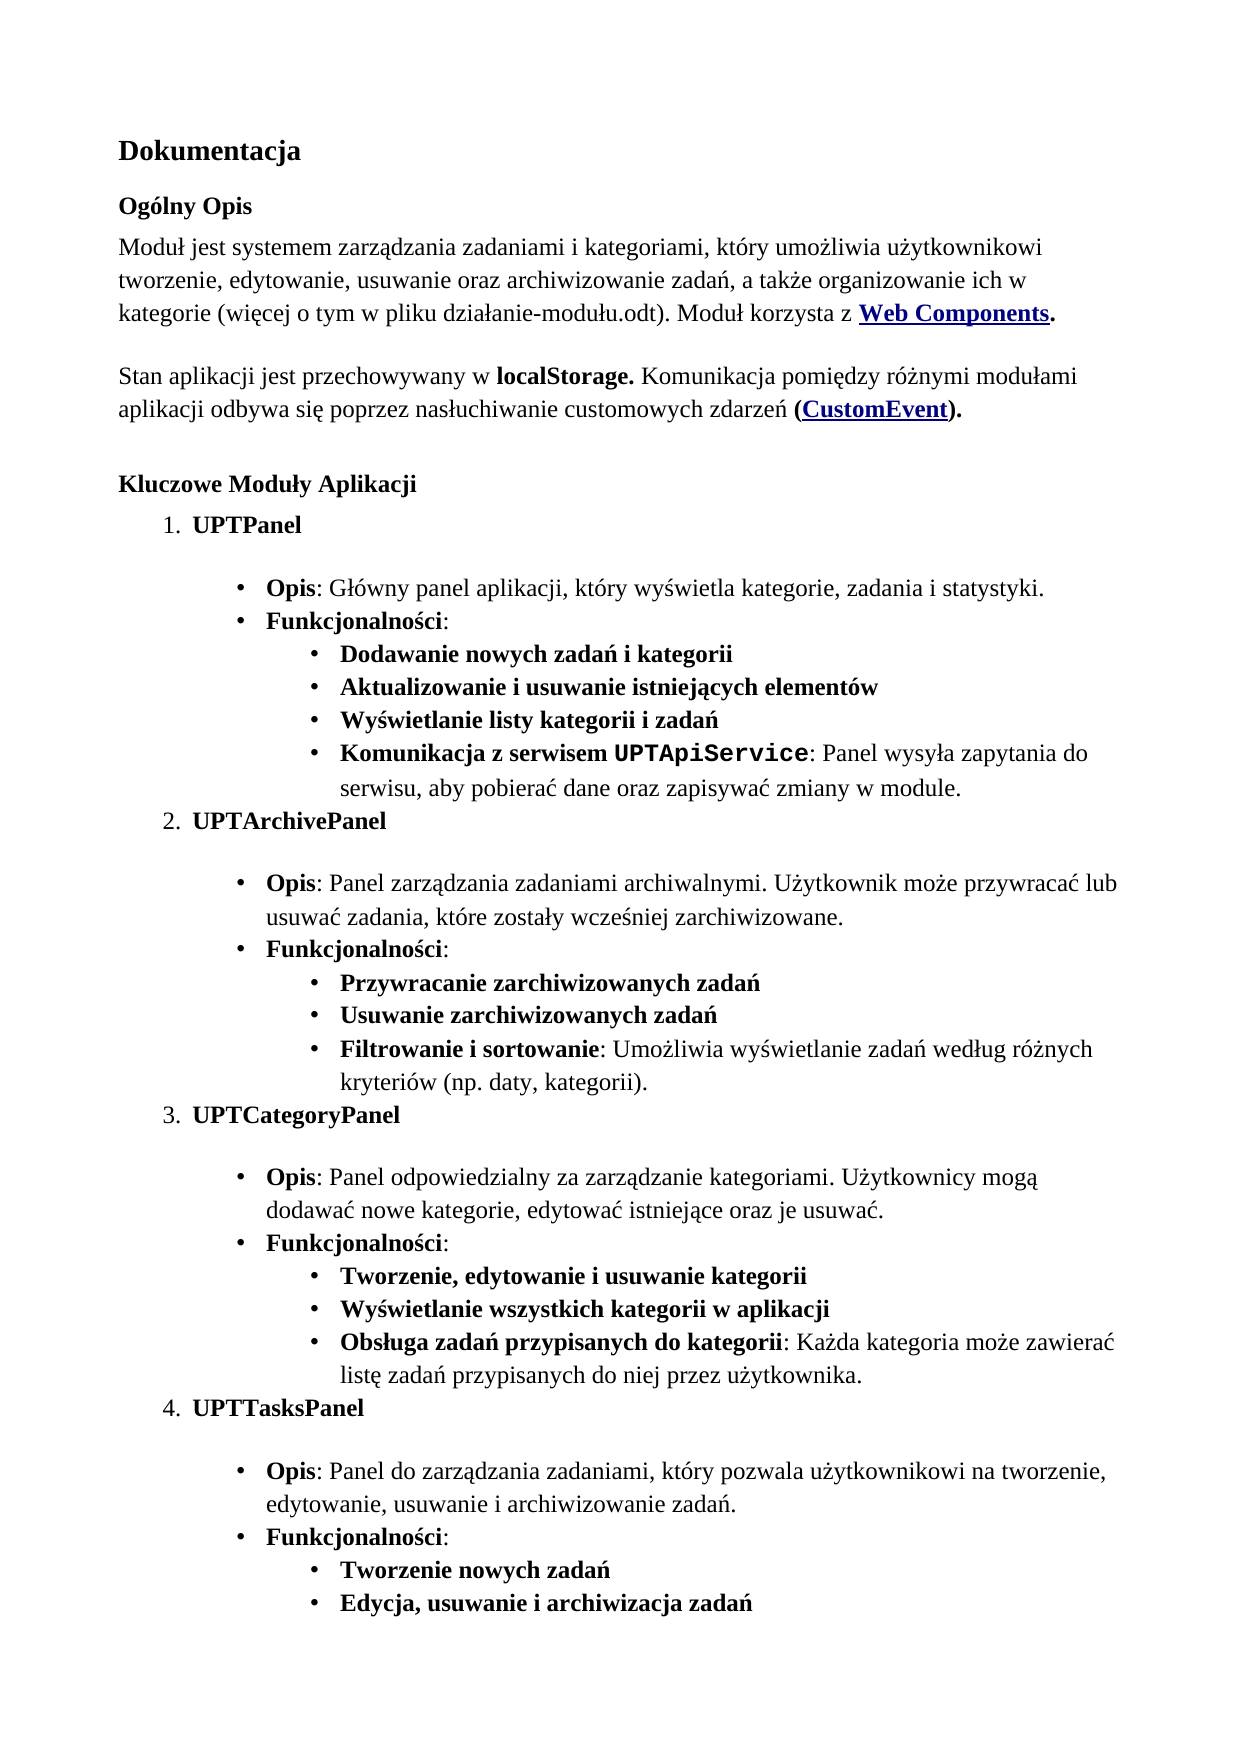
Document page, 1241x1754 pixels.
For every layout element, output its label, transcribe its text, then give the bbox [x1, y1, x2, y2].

list Funkcjonalności: [236, 1228, 1122, 1257]
list UPTCategoryPanel [162, 1100, 1122, 1128]
list Komunikacja z serwisem UPTApiService: Panel wysyła zapytania do serwisu, aby pobierać dane oraz zapisywać zmiany w module. [310, 738, 1122, 802]
list Opis: Główny panel aplikacji, który wyświetla kategorie, zadania i statystyki. [236, 573, 1122, 602]
list Obsługa zadań przypisanych do kategorii: Każda kategoria może zawierać listę zadań przypisanych do niej przez użytkownika. [310, 1327, 1122, 1389]
list Aktualizowanie i usuwanie istniejących elementów [310, 672, 1122, 701]
text Stan aplikacji jest przechowywany w localStorage. Komunikacja pomiędzy różnymi modułami aplikacji odbywa się poprzez nasłuchiwanie customowych zdarzeń (CustomEvent). [118, 361, 1122, 423]
list UPTTasksPanel [162, 1393, 1122, 1422]
list UPTPanel [162, 510, 1122, 539]
list Tworzenie, edytowanie i usuwanie kategorii [310, 1261, 1122, 1290]
list UPTArchivePanel [162, 806, 1122, 835]
list Opis: Panel odpowiedzialny za zarządzanie kategoriami. Użytkownicy mogą dodawać nowe kategorie, edytować istniejące oraz je usuwać. [236, 1162, 1122, 1224]
subtitle Kluczowe Moduły Aplikacji [118, 469, 1122, 498]
list Usuwanie zarchiwizowanych zadań [310, 1001, 1122, 1029]
list Funkcjonalności: [236, 606, 1122, 634]
list Wyświetlanie wszystkich kategorii w aplikacji [310, 1294, 1122, 1323]
subtitle Dokumentacja [118, 133, 1122, 166]
list Wyświetlanie listy kategorii i zadań [310, 705, 1122, 734]
list Funkcjonalności: [236, 1522, 1122, 1551]
list Tworzenie nowych zadań [310, 1555, 1122, 1584]
list Edycja, usuwanie i archiwizacja zadań [310, 1588, 1122, 1617]
list Filtrowanie i sortowanie: Umożliwia wyświetlanie zadań według różnych kryteriów (np. daty, kategorii). [310, 1034, 1122, 1095]
subtitle Ogólny Opis [118, 191, 1122, 220]
list Dodawanie nowych zadań i kategorii [310, 639, 1122, 668]
text Moduł jest systemem zarządzania zadaniami i kategoriami, który umożliwia użytkownikowi tworzenie, edytowanie, usuwanie oraz archiwizowanie zadań, a także organizowanie ich w kategorie (więcej o tym w pliku działanie-modułu.odt). Moduł korzysta z Web Components. [118, 232, 1122, 327]
list Przywracanie zarchiwizowanych zadań [310, 968, 1122, 996]
list Opis: Panel do zarządzania zadaniami, który pozwala użytkownikowi na tworzenie, edytowanie, usuwanie i archiwizowanie zadań. [236, 1456, 1122, 1518]
list Funkcjonalności: [236, 934, 1122, 963]
list Opis: Panel zarządzania zadaniami archiwalnymi. Użytkownik może przywracać lub usuwać zadania, które zostały wcześniej zarchiwizowane. [236, 868, 1122, 930]
